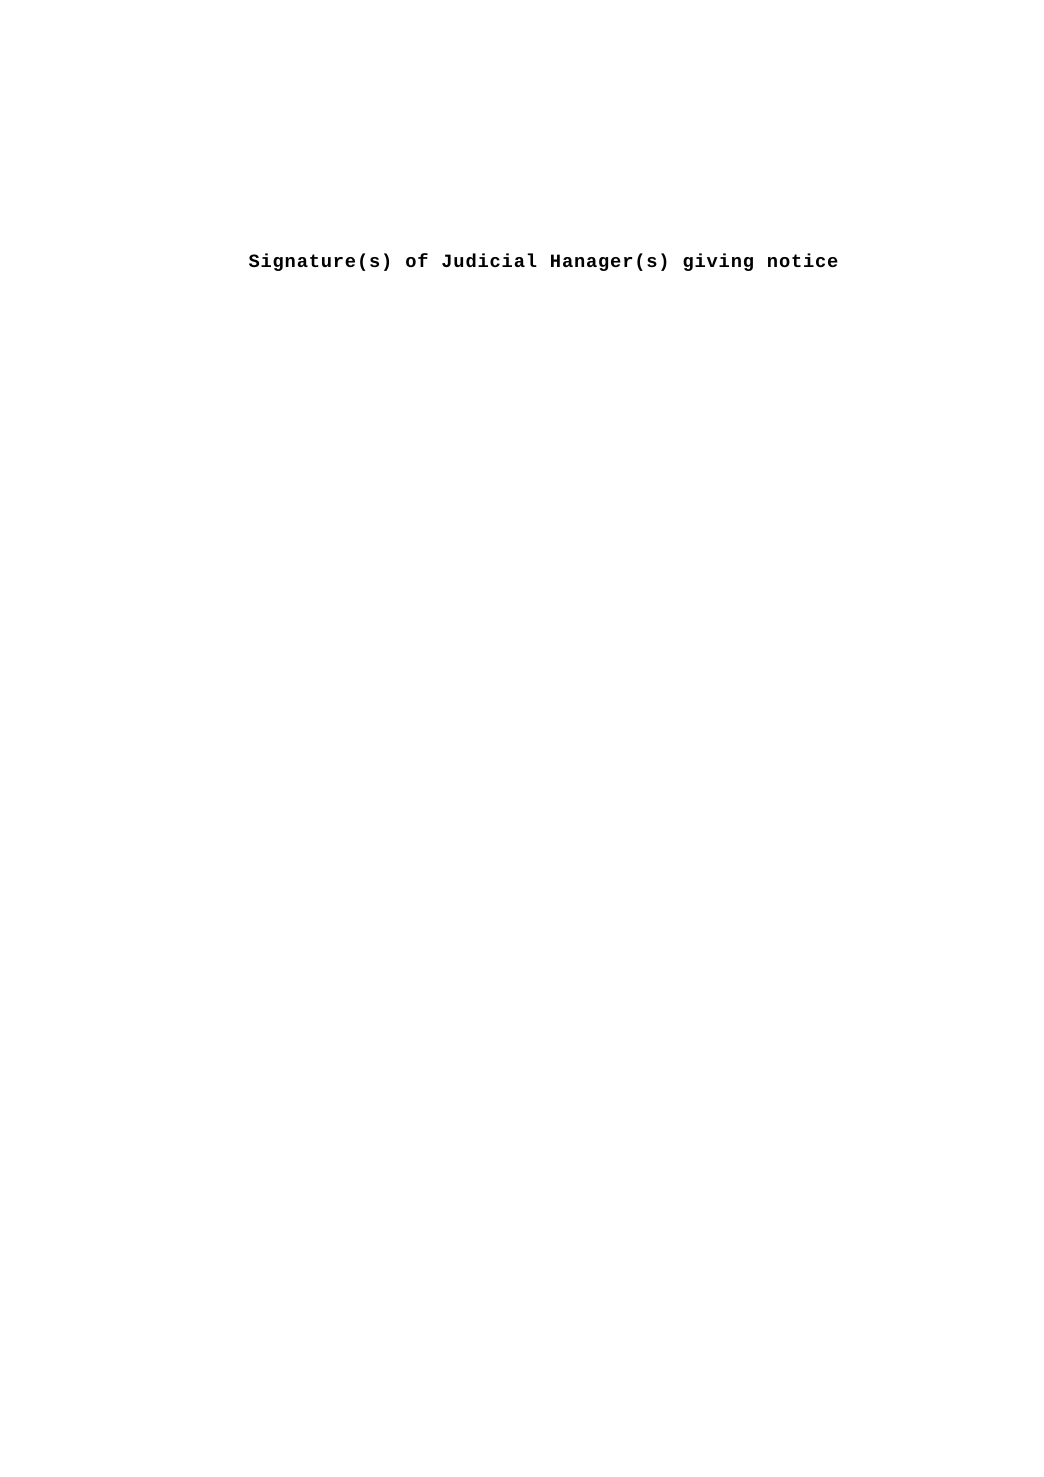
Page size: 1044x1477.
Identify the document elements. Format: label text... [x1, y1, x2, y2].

text Signature(s) of Judicial Hanager(s) giving notice [66, 252, 839, 273]
